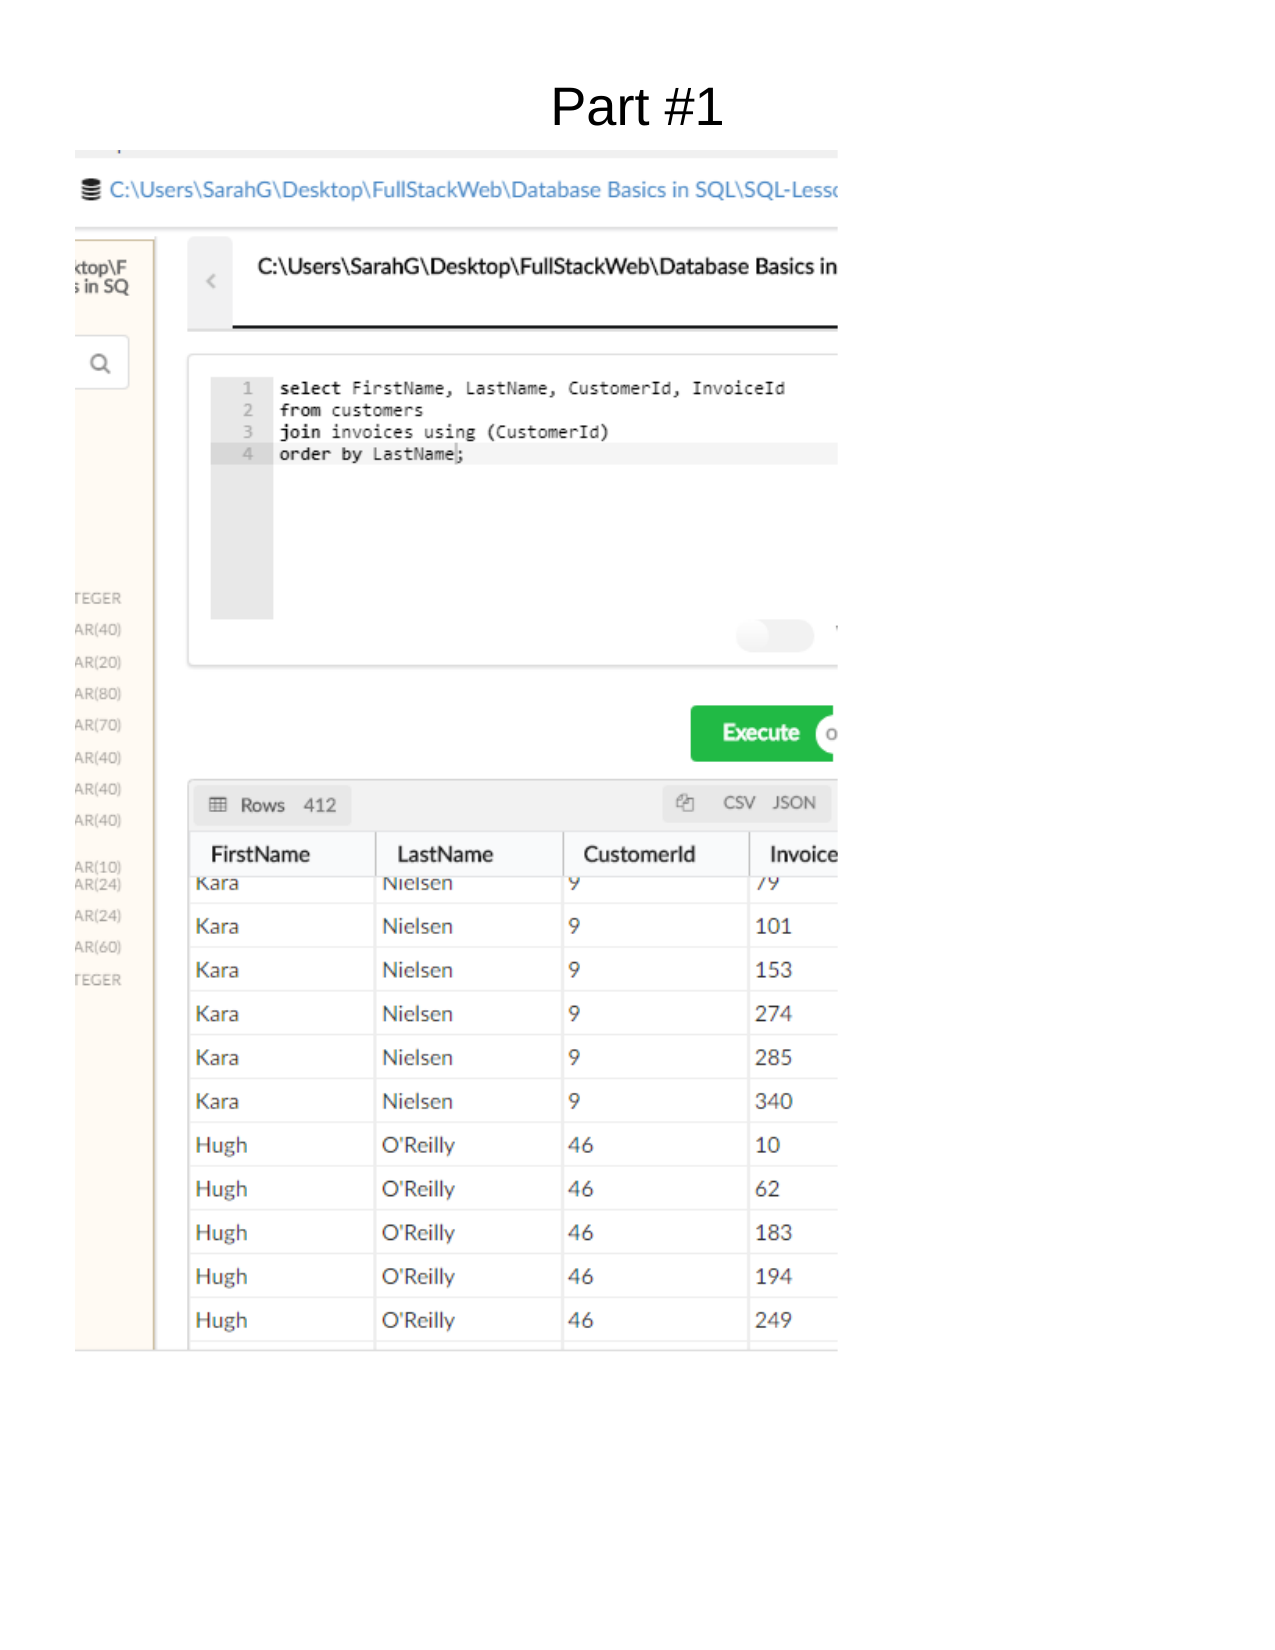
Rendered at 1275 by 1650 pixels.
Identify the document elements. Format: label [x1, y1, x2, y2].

picture [75, 150, 838, 1364]
